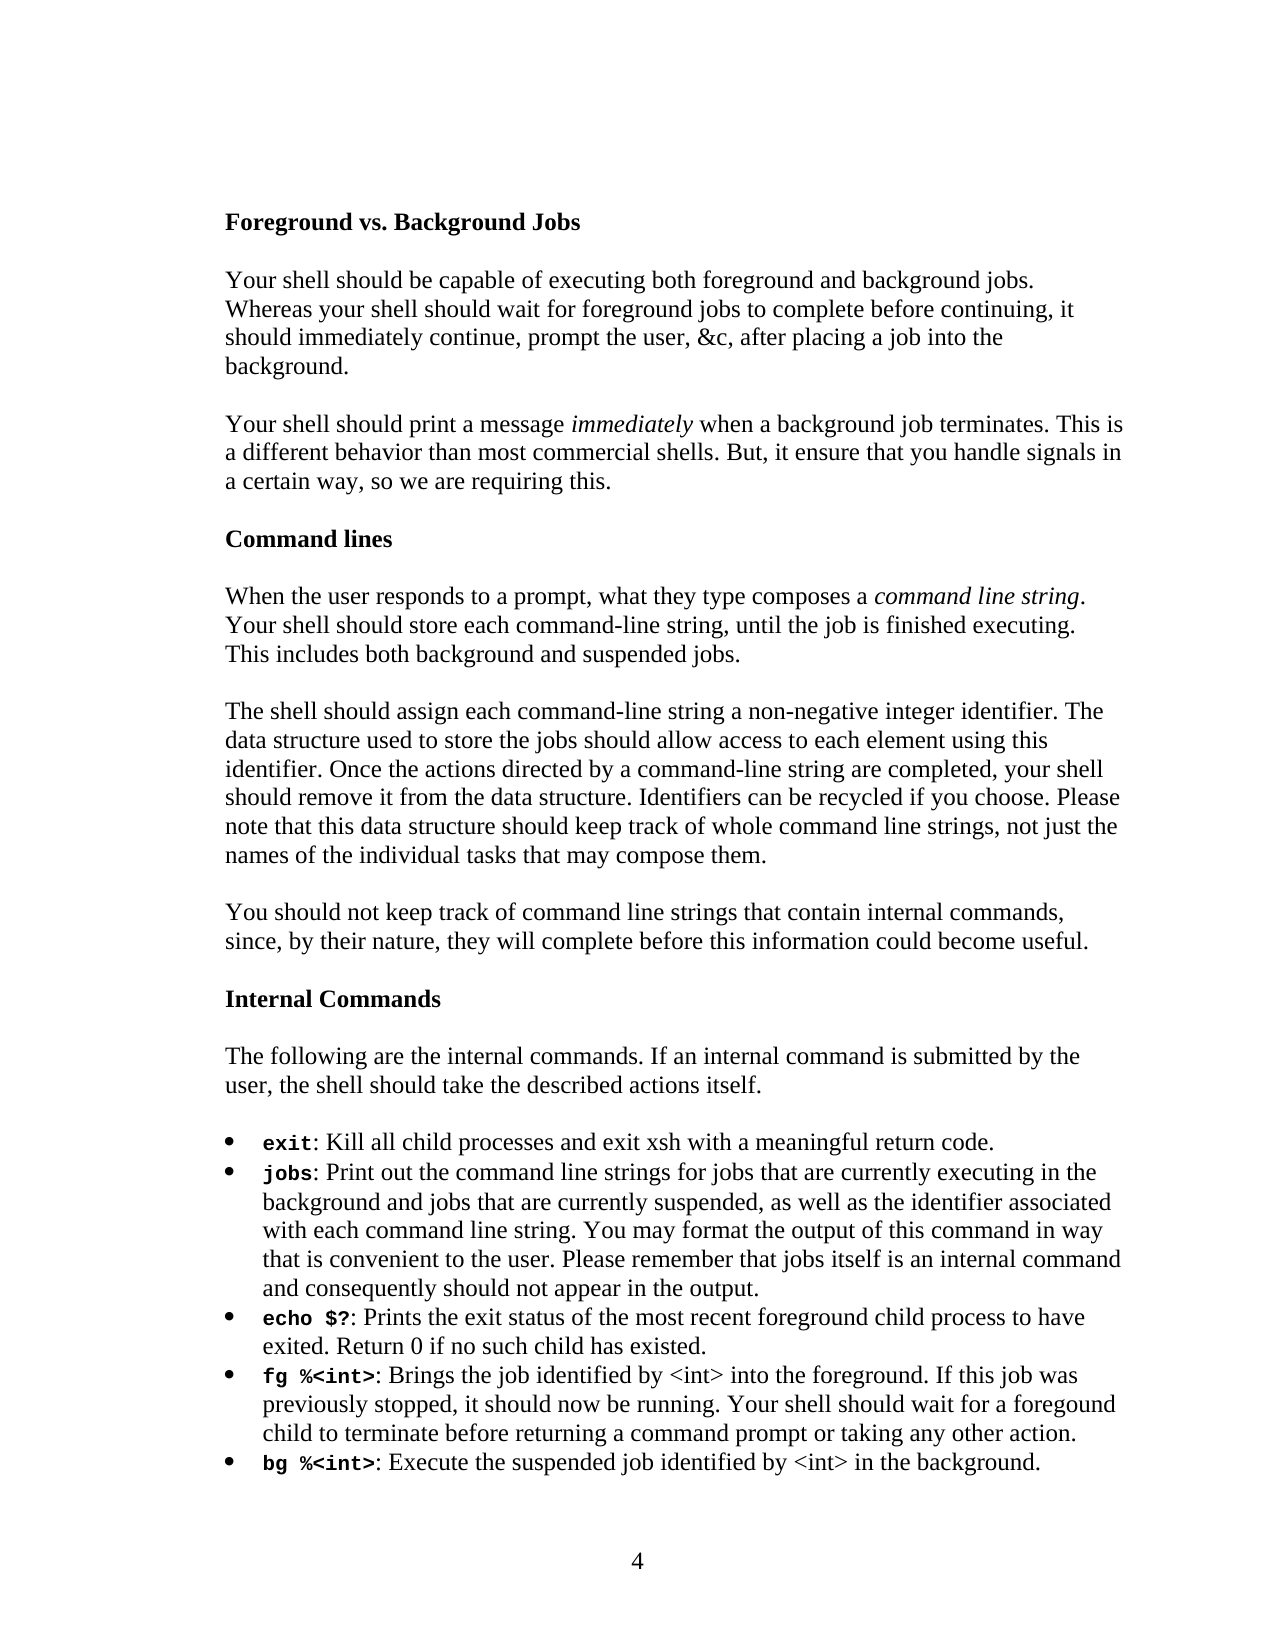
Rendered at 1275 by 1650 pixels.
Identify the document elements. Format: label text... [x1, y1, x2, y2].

subtitle Command lines [225, 524, 1125, 552]
list fg %<int>: Brings the job identified by <int> into the foreground. If this job was previously stopped, it should now be running. Your shell should wait for a foregound child to terminate before returning a command prompt or taking any other action. [225, 1360, 1125, 1447]
list jobs: Print out the command line strings for jobs that are currently executing in the background and jobs that are currently suspended, as well as the identifier associated with each command line string. You may format the output of this command in way that is convenient to the user. Please remember that jobs itself is an internal command and consequently should not appear in the output. [225, 1157, 1125, 1302]
list echo $?: Prints the exit status of the most recent foreground child process to have exited. Return 0 if no such child has existed. [225, 1302, 1125, 1360]
text Internal Commands [150, 984, 1125, 1012]
text Your shell should store each command-line string, until the job is finished executing. This includes both background and suspended jobs. [225, 610, 1125, 667]
subtitle Foreground vs. Background Jobs [225, 207, 1125, 236]
text When the user responds to a prompt, what they type composes a command line string. [225, 581, 1125, 610]
text The following are the internal commands. If an internal command is submitted by the user, the shell should take the described actions itself. [225, 1041, 1125, 1099]
text Your shell should print a message immediately when a background job terminates. This is a different behavior than most commercial shells. But, it ensure that you handle signals in a certain way, so we are requiring this. [225, 409, 1125, 495]
text You should not keep track of command line strings that contain internal commands, since, by their nature, they will complete before this information could become useful. [225, 897, 1125, 955]
text The shell should assign each command-line string a non-negative integer identifier. The data structure used to store the jobs should allow access to each element using this identifier. Once the actions directed by a command-line string are completed, your shell should remove it from the data structure. Identifiers can be recycled if you choose. Please note that this data structure should keep track of whole command line strings, not just the names of the individual tasks that may compose them. [225, 696, 1125, 869]
text Your shell should be capable of executing both foreground and background jobs. Whereas your shell should wait for foreground jobs to complete before continuing, it should immediately continue, prompt the user, &c, after placing a job into the background. [225, 265, 1125, 380]
list bg %<int>: Execute the suspended job identified by <int> in the background. [225, 1447, 1125, 1477]
list exit: Kill all child processes and exit xsh with a meaningful return code. [225, 1127, 1125, 1157]
